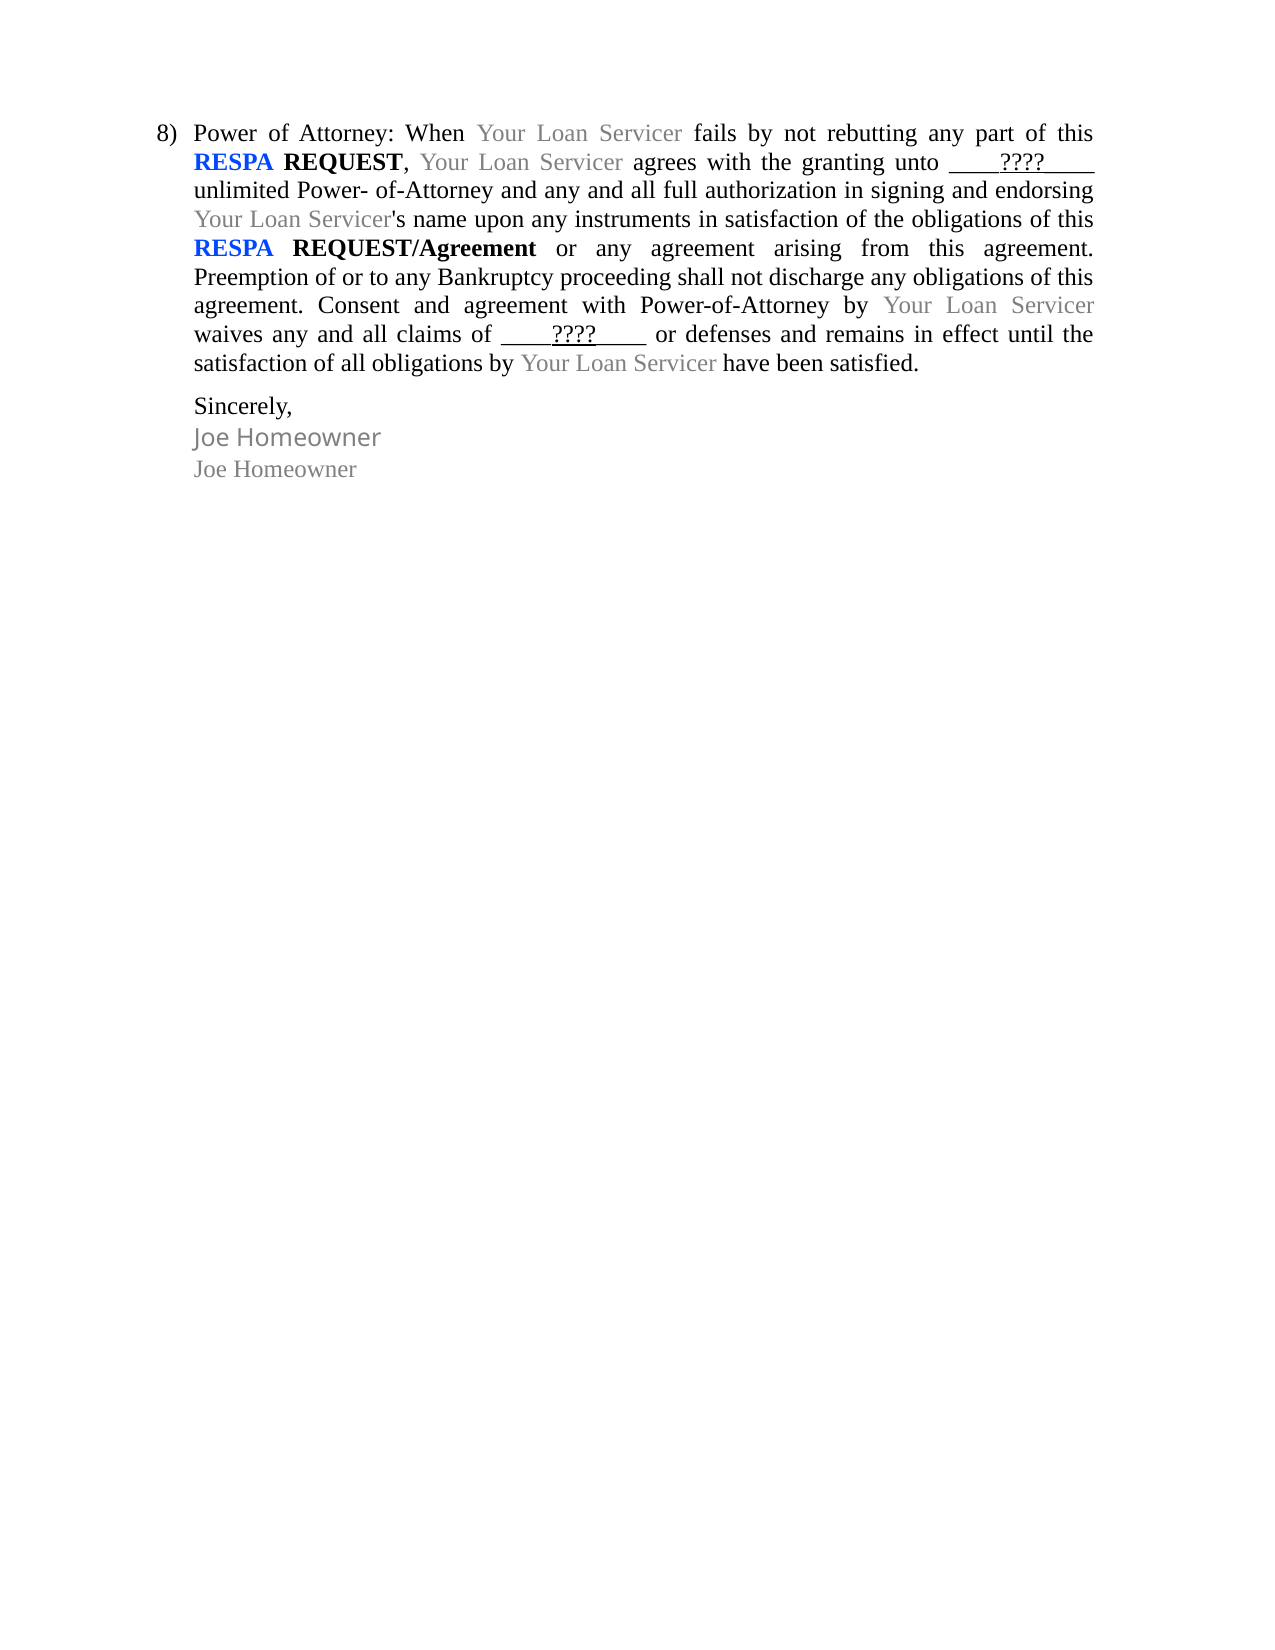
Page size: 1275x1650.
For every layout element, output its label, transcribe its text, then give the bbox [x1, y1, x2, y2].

text Joe Homeowner [193, 420, 1157, 454]
list Power of Attorney: When Your Loan Servicer fails by not rebutting any part of this RESPA REQUEST, Your Loan Servicer agrees with the granting unto ____????____ unlimited Power- of-Attorney and any and all full authorization in signing and endorsing Your Loan Servicer's name upon any instruments in satisfaction of the obligations of this RESPA REQUEST/Agreement or any agreement arising from this agreement. Preemption of or to any Bankruptcy proceeding shall not discharge any obligations of this agreement. Consent and agreement with Power-of-Attorney by Your Loan Servicer waives any and all claims of ____????____ or defenses and remains in effect until the satisfaction of all obligations by Your Loan Servicer have been satisfied. [156, 118, 1094, 377]
text Sincerely, [193, 391, 1157, 420]
text Joe Homeowner [193, 454, 1157, 483]
